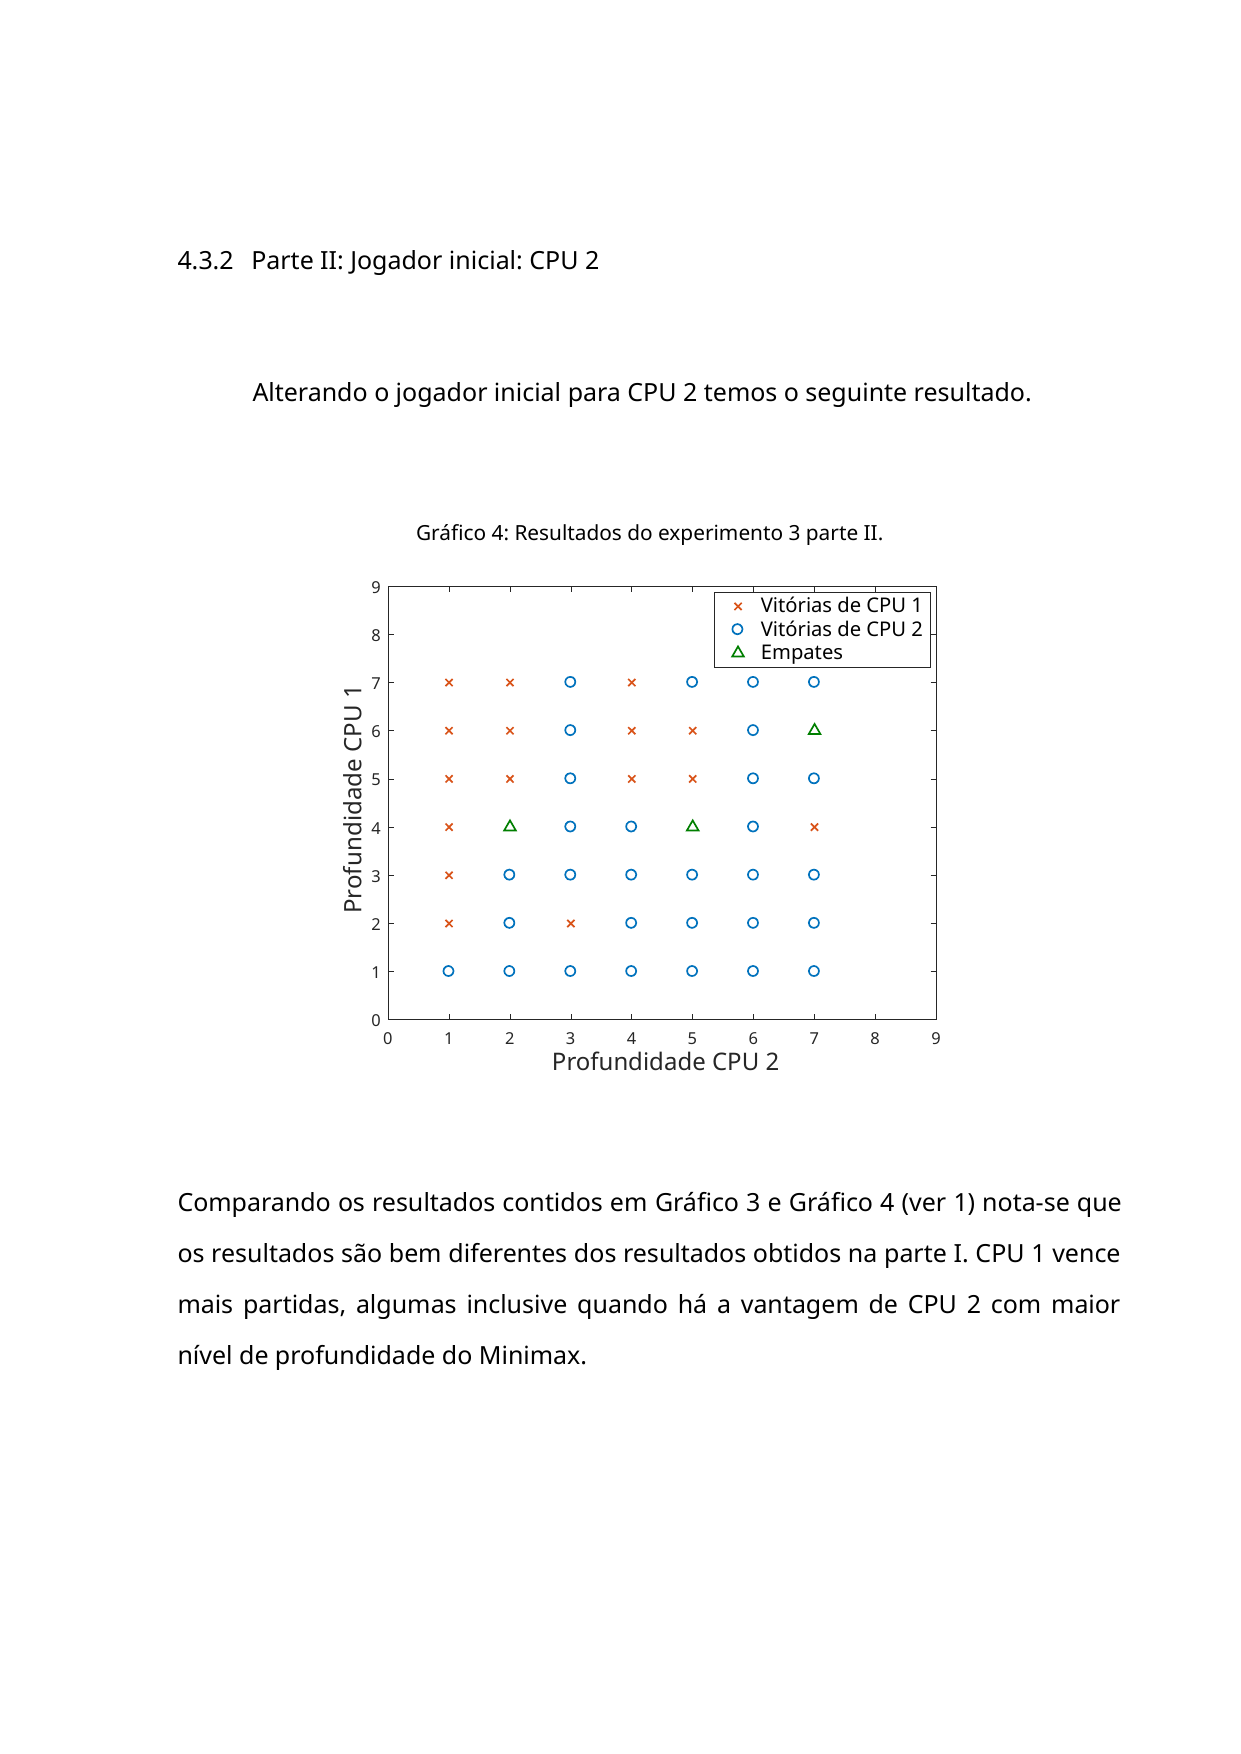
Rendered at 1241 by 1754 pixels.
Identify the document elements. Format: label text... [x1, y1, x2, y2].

subtitle Parte II: Jogador inicial: CPU 2 [177, 243, 1122, 277]
text Comparando os resultados contidos em Gráfico 3 e Gráfico 4 (ver Figura 1) nota-se que os resultados são bem diferentes dos resultados obtidos na parte I. CPU 1 vence mais partidas, algumas inclusive quando há a vantagem de CPU 2 com maior nível de profundidade do Minimax. [177, 1184, 1122, 1372]
text Alterando o jogador inicial para CPU 2 temos o seguinte resultado. [177, 374, 1122, 408]
text Gráfico 4: Resultados do experimento 3 parte II. [295, 518, 1004, 546]
